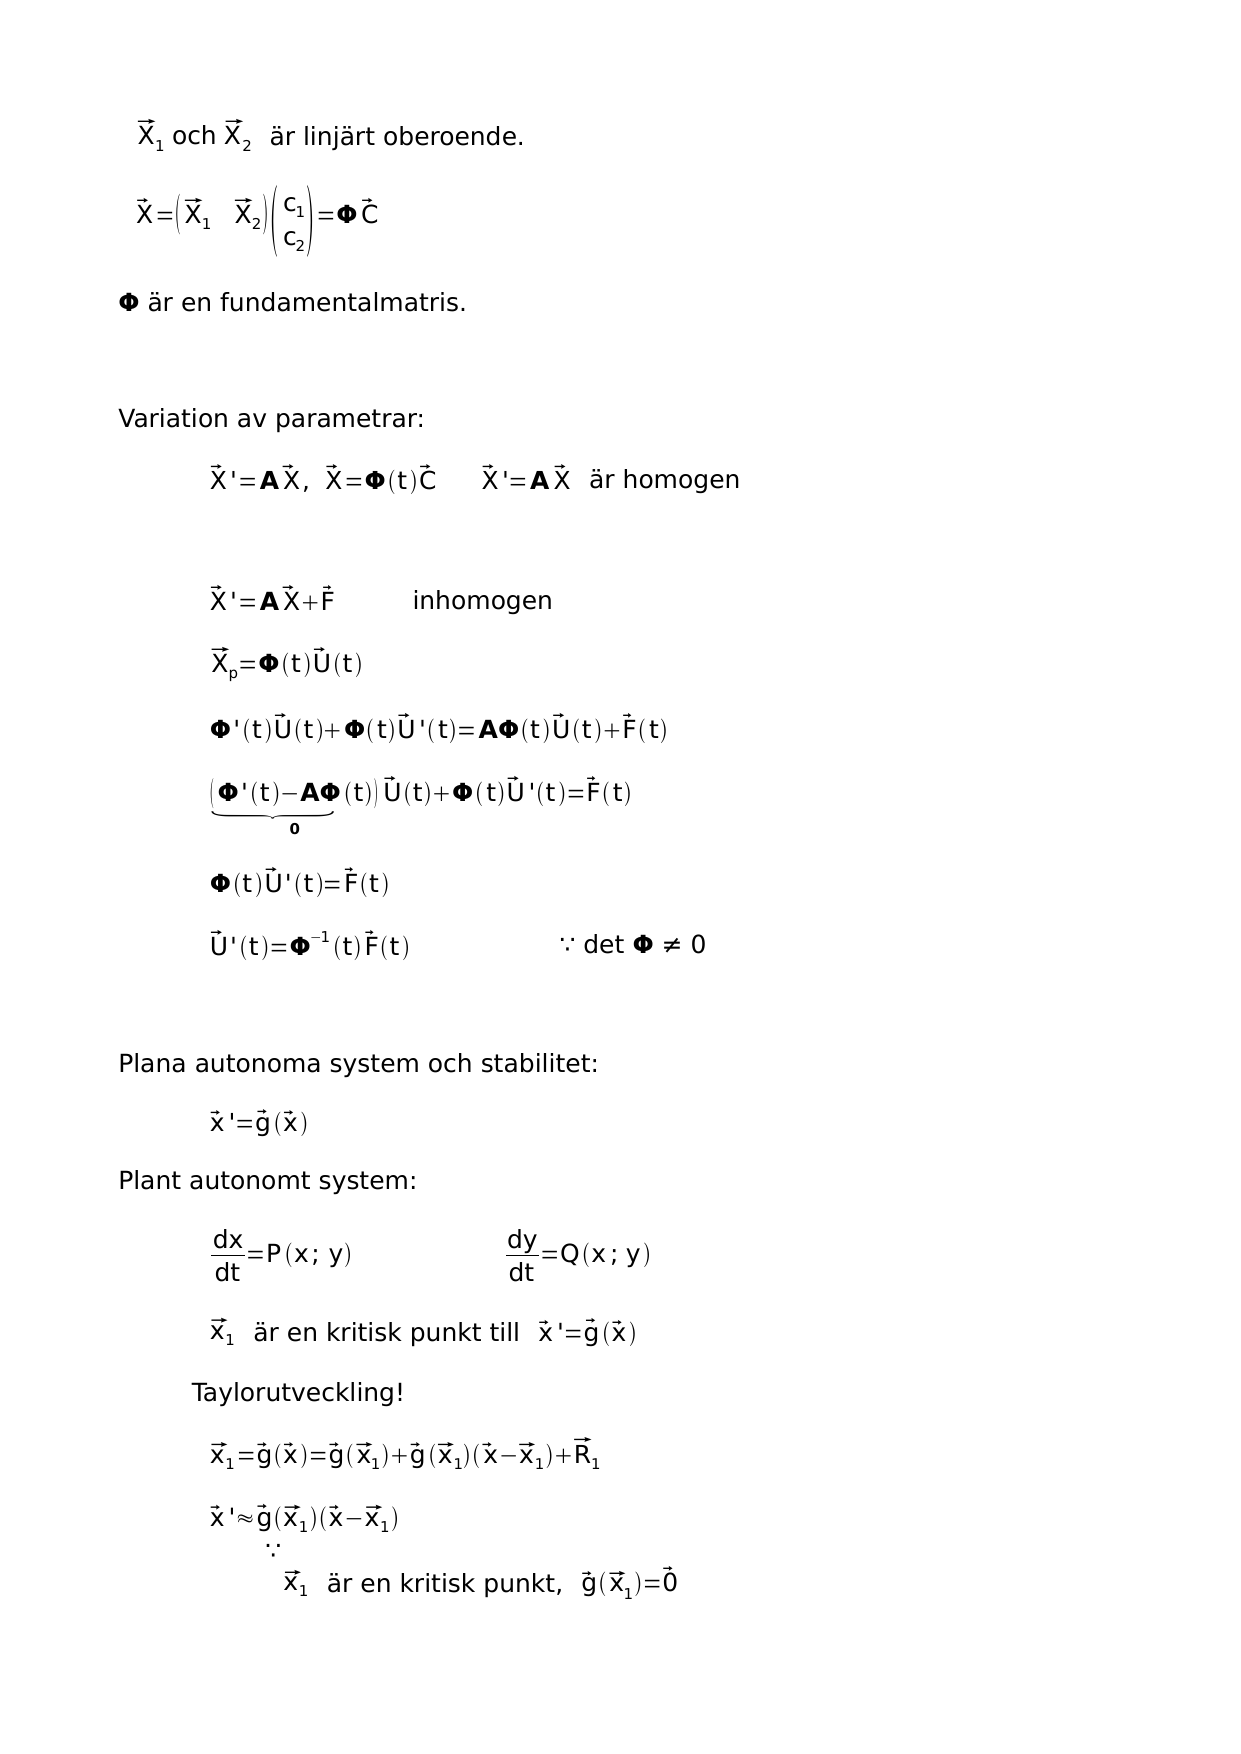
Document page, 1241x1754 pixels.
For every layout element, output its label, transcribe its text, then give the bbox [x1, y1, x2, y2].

text inhomogen [118, 584, 1122, 617]
text ∵ det Φ ≠ 0 [118, 929, 1122, 962]
text är en kritisk punkt till [118, 1316, 1122, 1349]
text Plana autonoma system och stabilitet: [118, 1049, 1122, 1079]
text Variation av parametrar: [118, 404, 1122, 434]
text är linjärt oberoende. [118, 118, 1122, 155]
text Φ är en fundamentalmatris. [118, 288, 1122, 317]
text Plant autonomt system: [118, 1166, 1122, 1196]
text är homogen [118, 463, 1122, 496]
text ∵ [118, 1536, 1122, 1565]
text är en kritisk punkt, [118, 1565, 1122, 1602]
text Taylorutveckling! [118, 1378, 1122, 1407]
